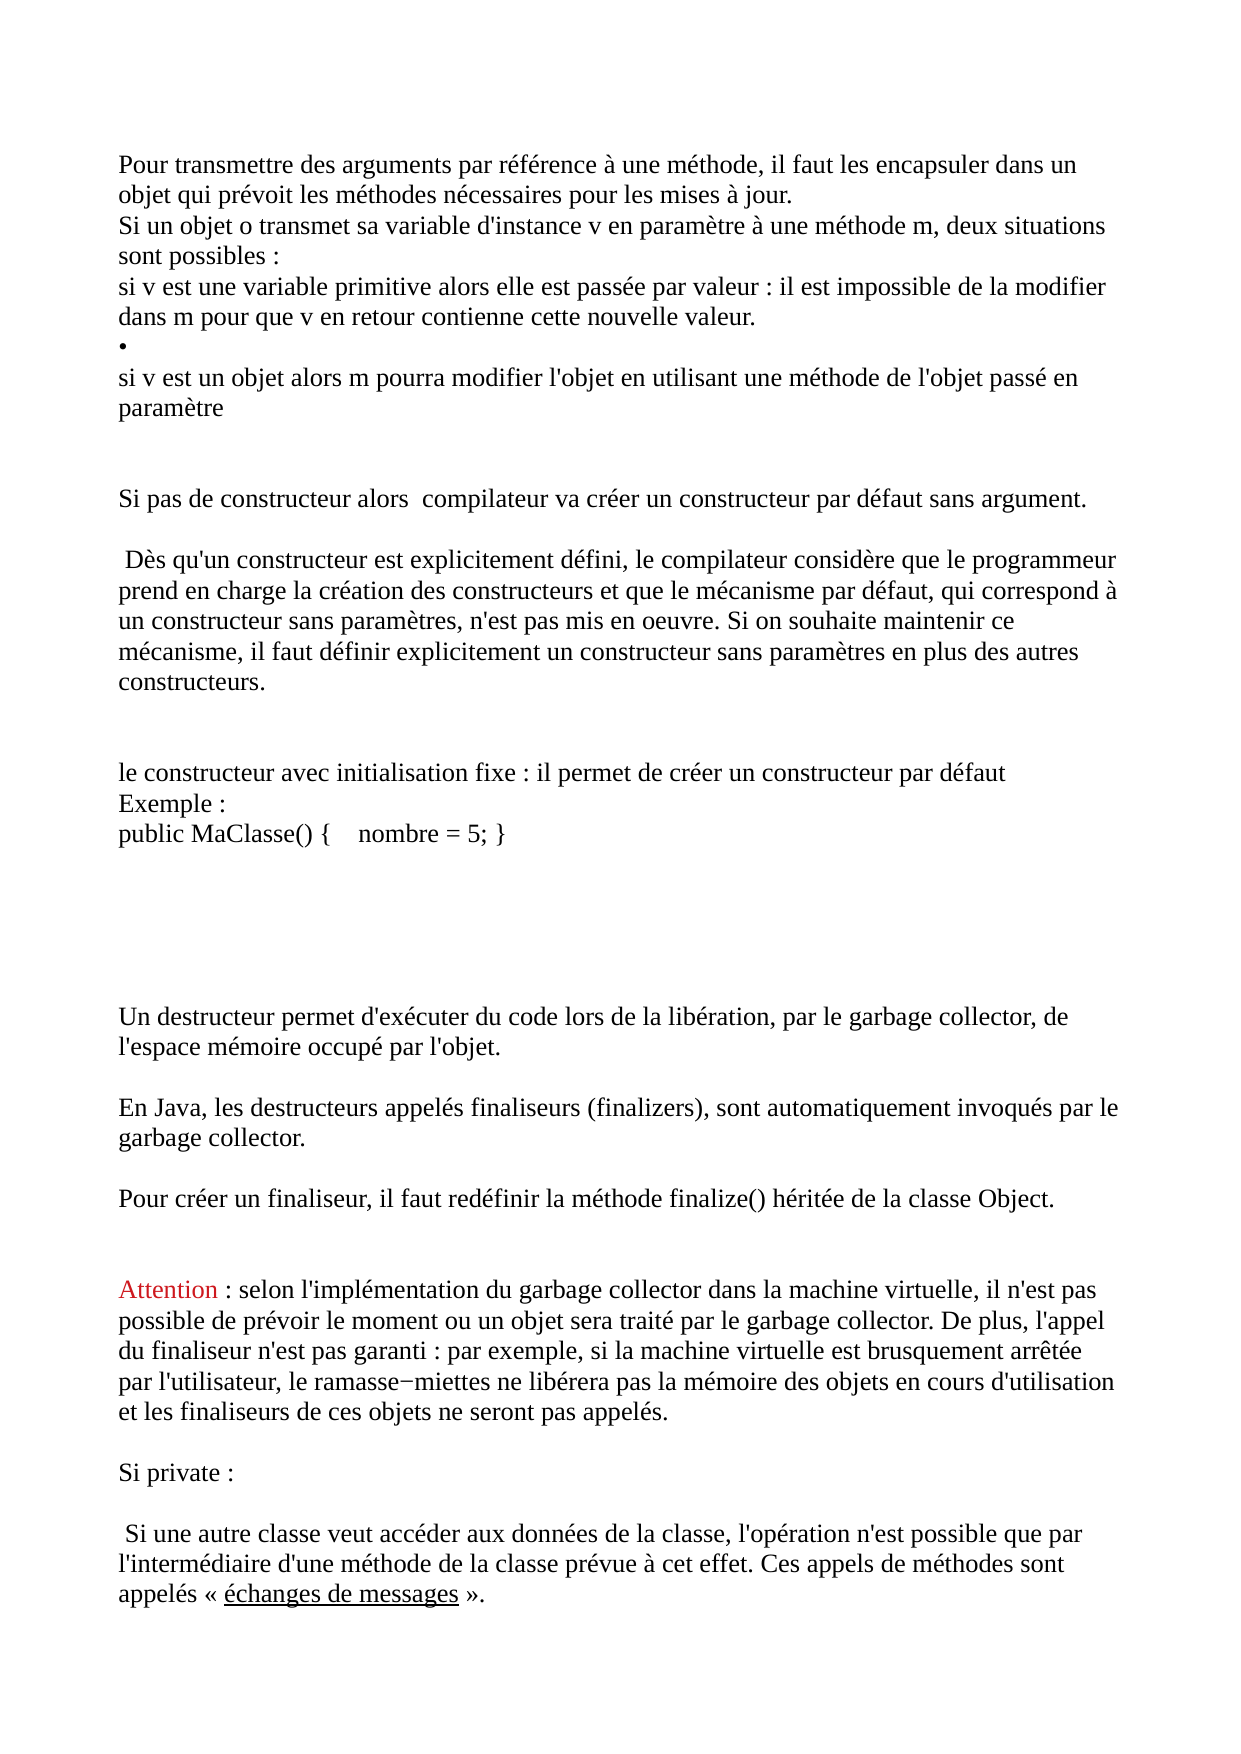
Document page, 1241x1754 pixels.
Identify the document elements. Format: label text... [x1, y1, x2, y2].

text si v est une variable primitive alors elle est passée par valeur : il est impossible de la modifier dans m pour que v en retour contienne cette nouvelle valeur. [118, 270, 1122, 331]
text Exemple : [118, 787, 1122, 818]
text Un destructeur permet d'exécuter du code lors de la libération, par le garbage collector, de l'espace mémoire occupé par l'objet. [118, 1000, 1122, 1061]
text • [118, 331, 1122, 361]
text public MaClasse() { nombre = 5; } [118, 818, 1122, 848]
text En Java, les destructeurs appelés finaliseurs (finalizers), sont automatiquement invoqués par le garbage collector. [118, 1091, 1122, 1152]
text Si pas de constructeur alors compilateur va créer un constructeur par défaut sans argument. [118, 483, 1122, 513]
text Si une autre classe veut accéder aux données de la classe, l'opération n'est possible que par l'intermédiaire d'une méthode de la classe prévue à cet effet. Ces appels de méthodes sont appelés « échanges de messages ». [118, 1517, 1122, 1608]
text si v est un objet alors m pourra modifier l'objet en utilisant une méthode de l'objet passé en paramètre [118, 361, 1122, 422]
text Si private : [118, 1456, 1122, 1487]
text Attention : selon l'implémentation du garbage collector dans la machine virtuelle, il n'est pas possible de prévoir le moment ou un objet sera traité par le garbage collector. De plus, l'appel du finaliseur n'est pas garanti : par exemple, si la machine virtuelle est brusquement arrêtée par l'utilisateur, le ramasse−miettes ne libérera pas la mémoire des objets en cours d'utilisation et les finaliseurs de ces objets ne seront pas appelés. [118, 1274, 1122, 1426]
text Si un objet o transmet sa variable d'instance v en paramètre à une méthode m, deux situations sont possibles : [118, 209, 1122, 270]
text Pour transmettre des arguments par référence à une méthode, il faut les encapsuler dans un objet qui prévoit les méthodes nécessaires pour les mises à jour. [118, 148, 1122, 209]
text le constructeur avec initialisation fixe : il permet de créer un constructeur par défaut [118, 757, 1122, 787]
text Pour créer un finaliseur, il faut redéfinir la méthode finalize() héritée de la classe Object. [118, 1183, 1122, 1213]
text Dès qu'un constructeur est explicitement défini, le compilateur considère que le programmeur prend en charge la création des constructeurs et que le mécanisme par défaut, qui correspond à un constructeur sans paramètres, n'est pas mis en oeuvre. Si on souhaite maintenir ce mécanisme, il faut définir explicitement un constructeur sans paramètres en plus des autres constructeurs. [118, 544, 1122, 696]
